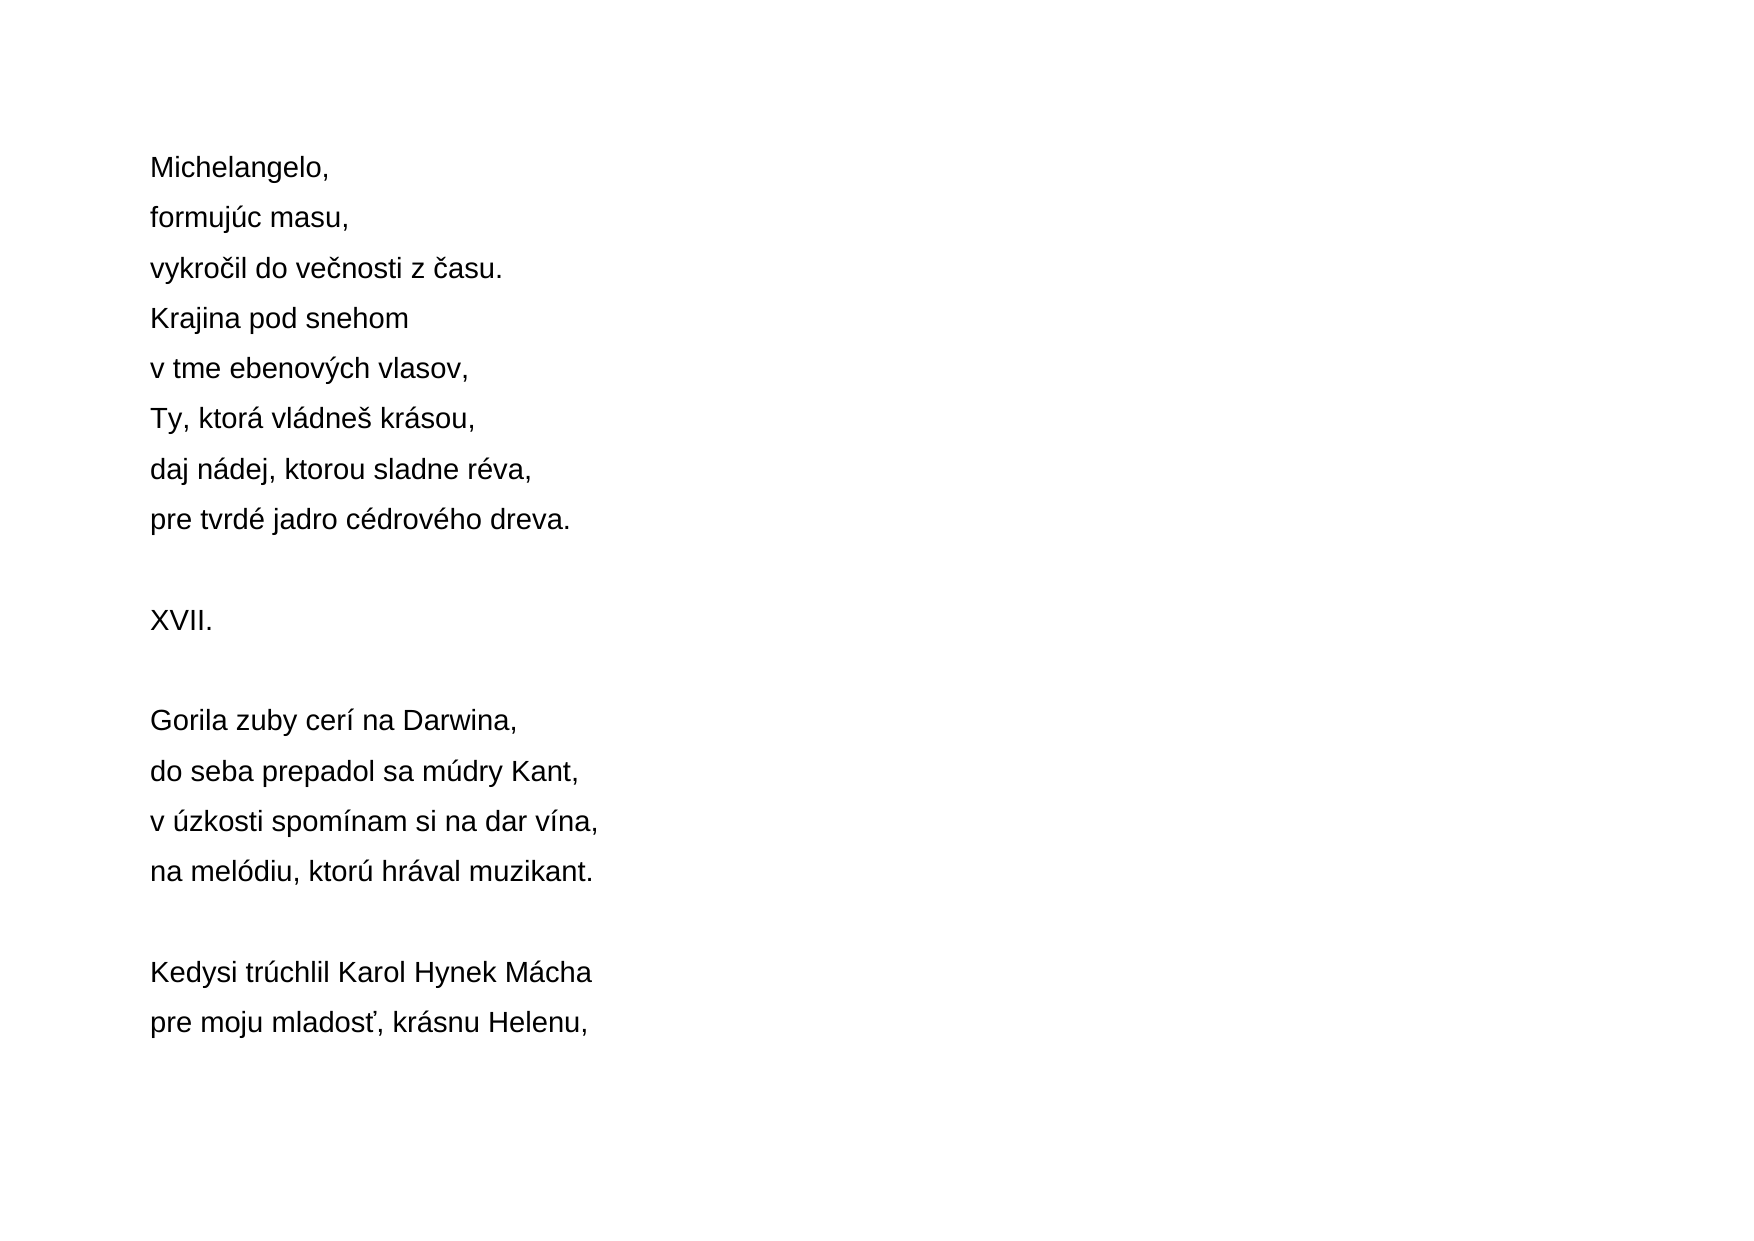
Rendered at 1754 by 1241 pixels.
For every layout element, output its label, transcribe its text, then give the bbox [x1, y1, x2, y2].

text pre tvrdé jadro cédrového dreva. [150, 502, 1243, 536]
text v tme ebenových vlasov, [150, 351, 1243, 385]
text do seba prepadol sa múdry Kant, [150, 754, 1243, 787]
text Ty, ktorá vládneš krásou, [150, 402, 1243, 435]
text Gorila zuby cerí na Darwina, [150, 703, 1243, 737]
text vykročil do večnosti z času. [150, 251, 1243, 284]
text v úzkosti spomínam si na dar vína, [150, 804, 1243, 838]
text formujúc masu, [150, 200, 1243, 234]
text na melódiu, ktorú hrával muzikant. [150, 854, 1243, 888]
text Kedysi trúchlil Karol Hynek Mácha [150, 955, 1243, 988]
text Michelangelo, [150, 150, 1243, 183]
text XVII. [150, 603, 1243, 636]
text Krajina pod snehom [150, 301, 1243, 334]
text pre moju mladosť, krásnu Helenu, [150, 1005, 1243, 1039]
text daj nádej, ktorou sladne réva, [150, 452, 1243, 485]
